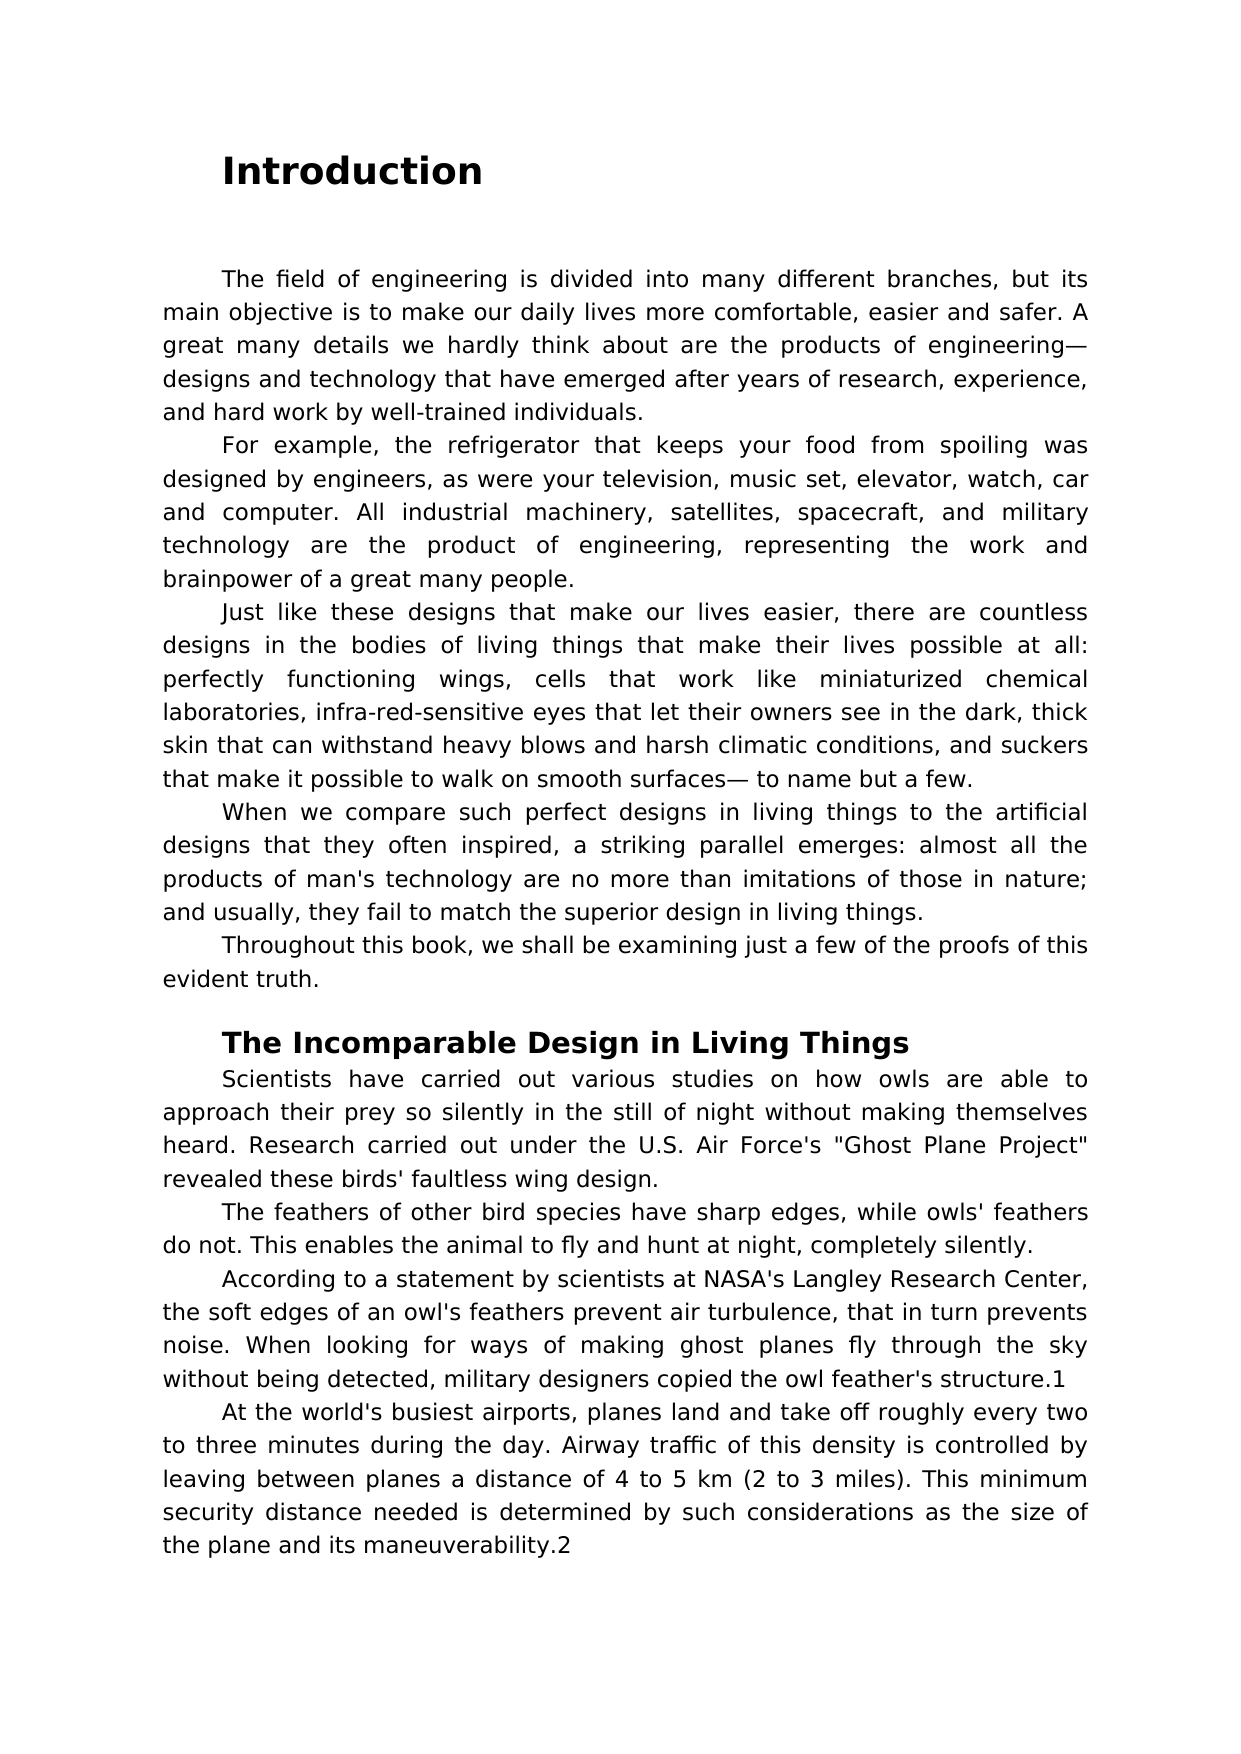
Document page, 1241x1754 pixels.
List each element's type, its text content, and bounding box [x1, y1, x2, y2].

text The feathers of other bird species have sharp edges, while owls' feathers do not. This enables the animal to fly and hunt at night, completely silently. [162, 1194, 1090, 1260]
text Just like these designs that make our lives easier, there are countless designs in the bodies of living things that make their lives possible at all: perfectly functioning wings, cells that work like miniaturized chemical laboratories, infra-red-sensitive eyes that let their owners see in the dark, thick skin that can withstand heavy blows and harsh climatic conditions, and suckers that make it possible to walk on smooth surfaces— to name but a few. [162, 594, 1090, 794]
text Scientists have carried out various studies on how owls are able to approach their prey so silently in the still of night without making themselves heard. Research carried out under the U.S. Air Force's "Ghost Plane Project" revealed these birds' faultless wing design. [162, 1060, 1090, 1194]
text The Incomparable Design in Living Things [162, 1027, 1090, 1060]
text For example, the refrigerator that keeps your food from spoiling was designed by engineers, as were your television, music set, elevator, watch, car and computer. All industrial machinery, satellites, spacecraft, and military technology are the product of engineering, representing the work and brainpower of a great many people. [162, 427, 1090, 594]
text Introduction [162, 150, 1090, 194]
text According to a statement by scientists at NASA's Langley Research Center, the soft edges of an owl's feathers prevent air turbulence, that in turn prevents noise. When looking for ways of making ghost planes fly through the sky without being detected, military designers copied the owl feather's structure.1 [162, 1260, 1090, 1394]
text At the world's busiest airports, planes land and take off roughly every two to three minutes during the day. Airway traffic of this density is controlled by leaving between planes a distance of 4 to 5 km (2 to 3 miles). This minimum security distance needed is determined by such considerations as the size of the plane and its maneuverability.2 [162, 1394, 1090, 1560]
text Throughout this book, we shall be examining just a few of the proofs of this evident truth. [162, 927, 1090, 994]
text When we compare such perfect designs in living things to the artificial designs that they often inspired, a striking parallel emerges: almost all the products of man's technology are no more than imitations of those in nature; and usually, they fail to match the superior design in living things. [162, 794, 1090, 927]
text The field of engineering is divided into many different branches, but its main objective is to make our daily lives more comfortable, easier and safer. A great many details we hardly think about are the products of engineering—designs and technology that have emerged after years of research, experience, and hard work by well-trained individuals. [162, 260, 1090, 427]
